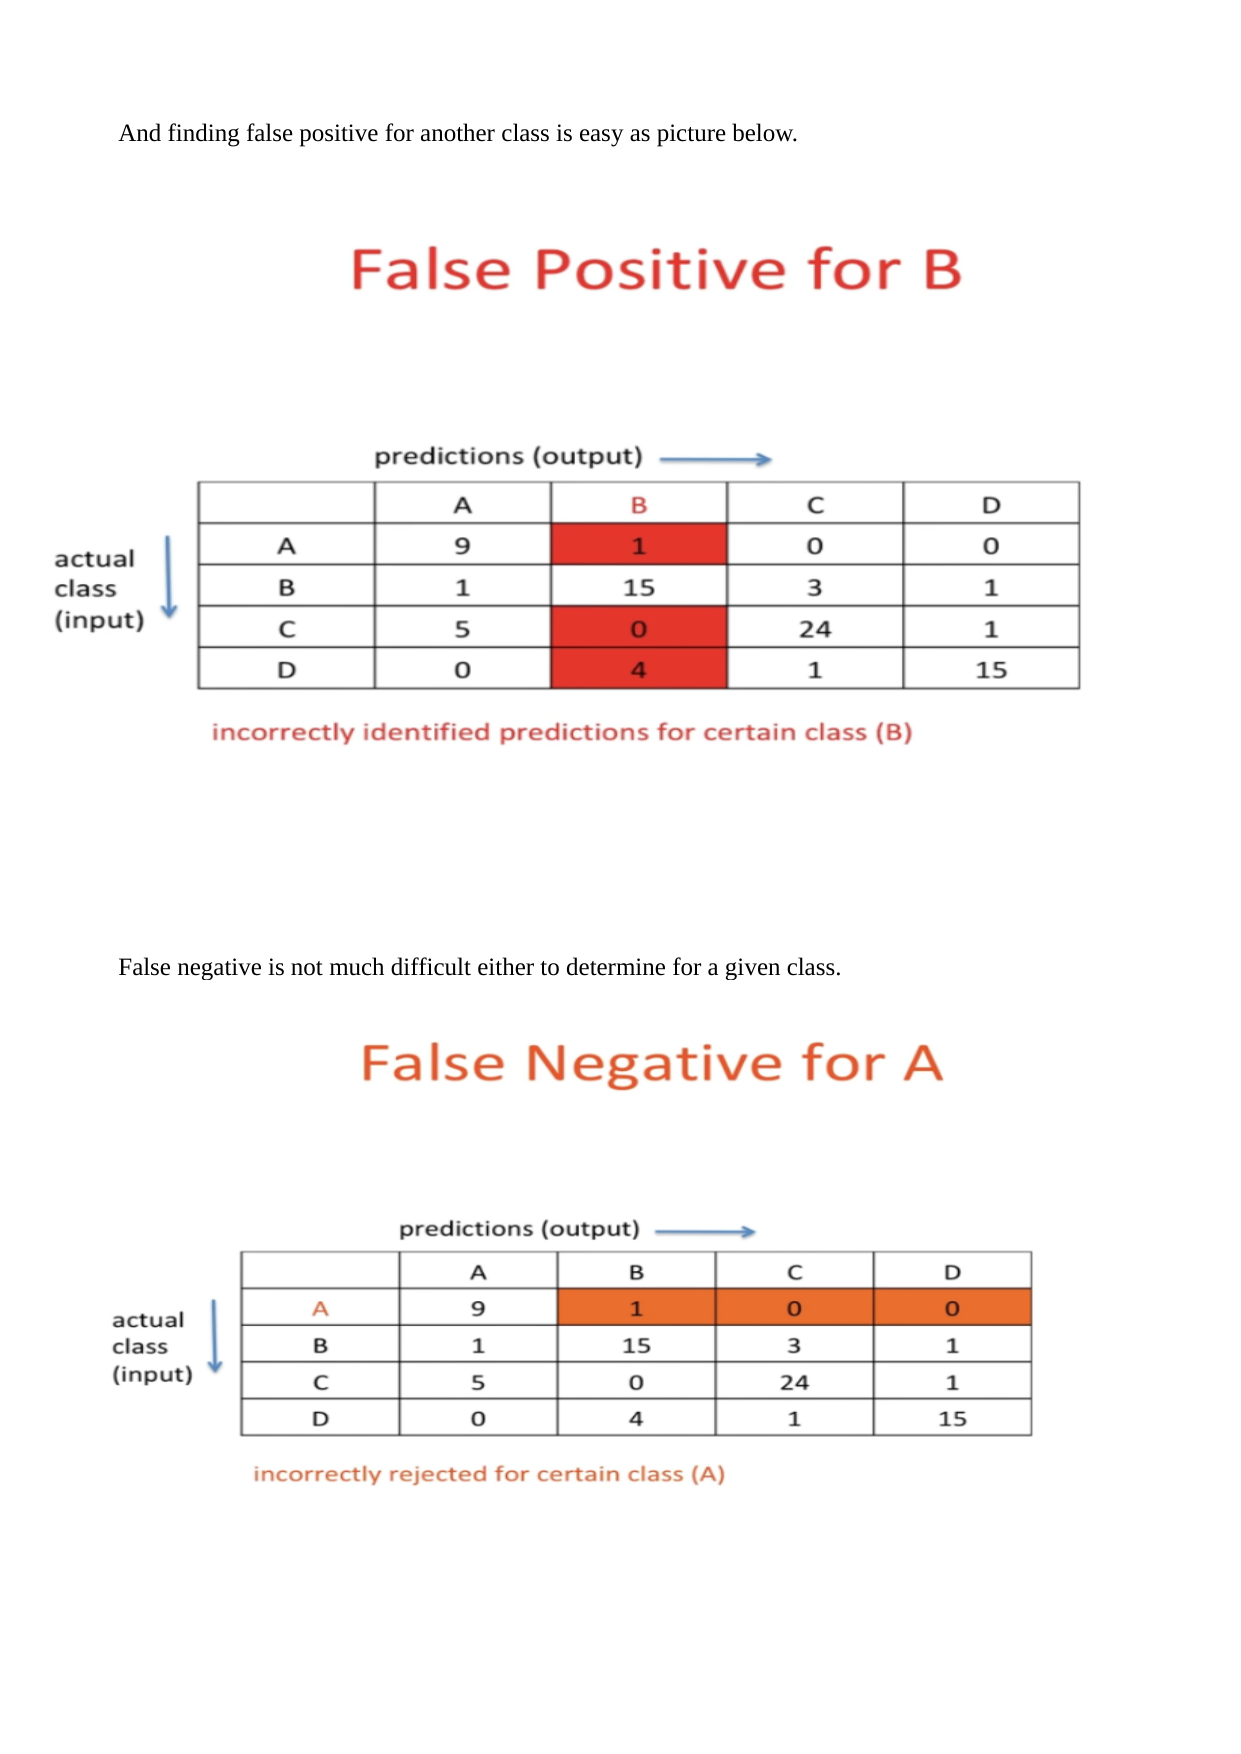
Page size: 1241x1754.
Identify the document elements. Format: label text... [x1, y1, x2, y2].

picture [66, 980, 1241, 1647]
text And finding false positive for another class is easy as picture below. [118, 118, 1122, 147]
picture [0, 175, 1241, 928]
text False negative is not much difficult either to determine for a given class. [118, 952, 1122, 980]
